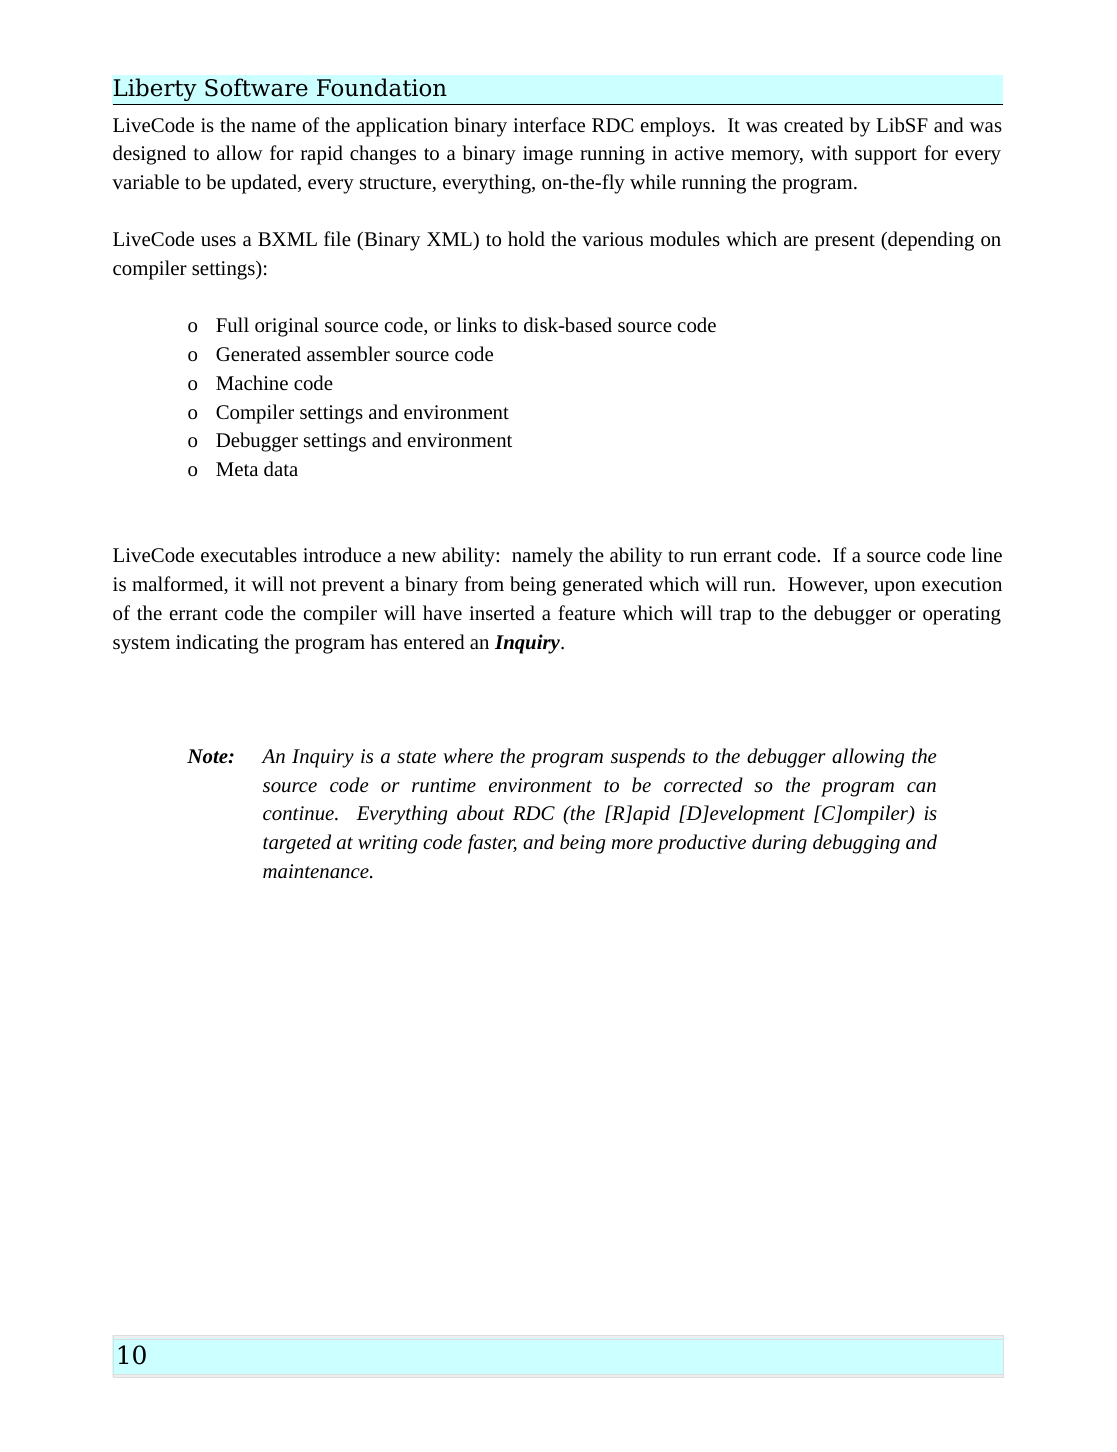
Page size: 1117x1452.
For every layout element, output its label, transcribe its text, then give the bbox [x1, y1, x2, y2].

text LiveCode executables introduce a new ability: namely the ability to run errant code. If a source code line is malformed, it will not prevent a binary from being generated which will run. However, upon execution of the errant code the compiler will have inserted a feature which will trap to the debugger or operating system indicating the program has entered an Inquiry. [112, 543, 1003, 654]
list o Full original source code, or links to disk-based source code o Generated assembler source code o Machine code o Compiler settings and environment o Debugger settings and environment o Meta data [150, 313, 1003, 510]
text LiveCode is the name of the application binary interface RDC employs. It was created by LibSF and was designed to allow for rapid changes to a binary image running in active memory, with support for every variable to be updated, every structure, everything, on-the-fly while running the program. [112, 112, 1003, 194]
text Note: An Inquiry is a state where the program suspends to the debugger allowing the source code or runtime environment to be corrected so the program can continue. Everything about RDC (the [R]apid [D]evelopment [C]ompiler) is targeted at writing code faster, and being more productive during debugging and maintenance. [187, 744, 938, 883]
text LiveCode uses a BXML file (Binary XML) to hold the various modules which are present (depending on compiler settings): [112, 227, 1003, 280]
